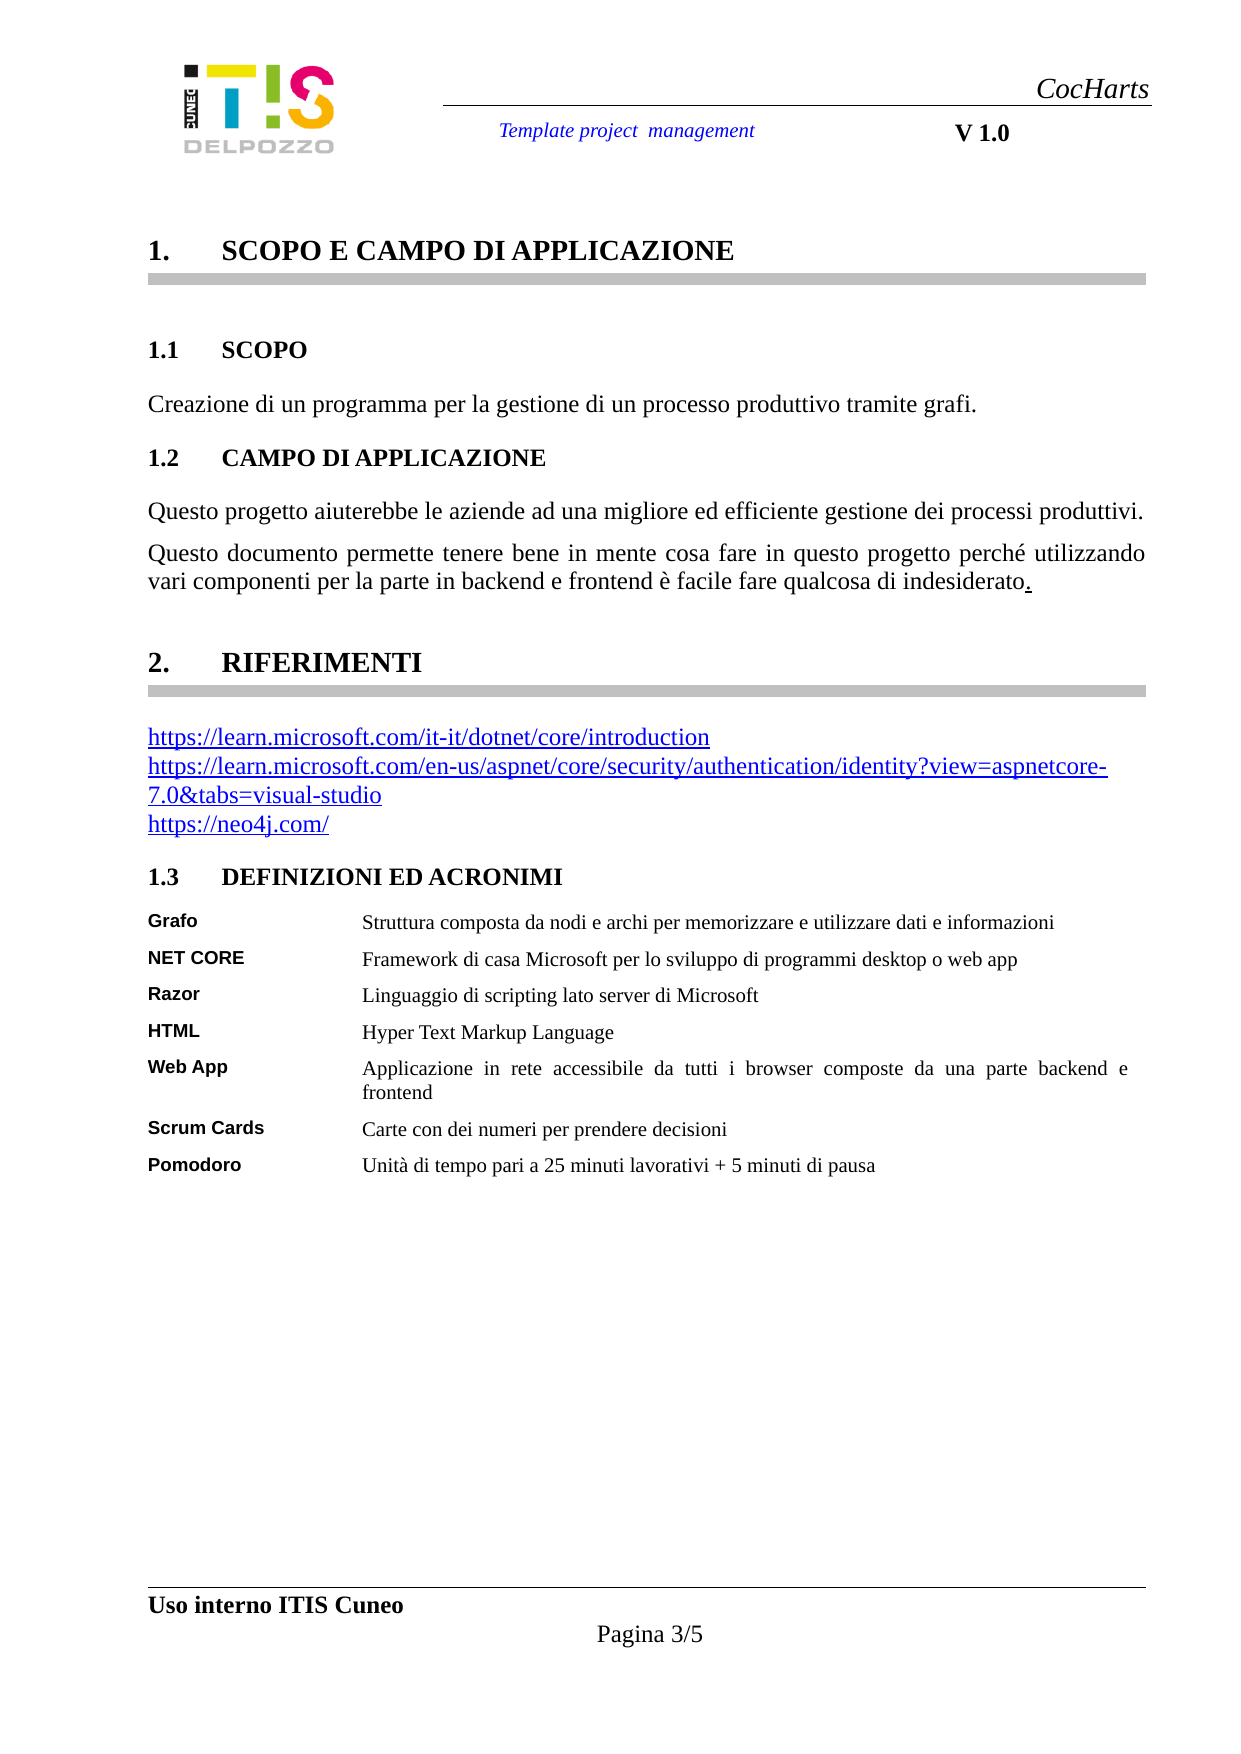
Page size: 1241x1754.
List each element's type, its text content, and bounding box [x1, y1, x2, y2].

text https://learn.microsoft.com/en-us/aspnet/core/security/authentication/identity?view=aspnetcore-7.0&tabs=visual-studio [148, 751, 1146, 809]
table_header Struttura composta da nodi e archi per memorizzare e utilizzare dati e informazioni [355, 904, 1137, 940]
table_cell Web App [140, 1050, 354, 1111]
text Questo progetto aiuterebbe le aziende ad una migliore ed efficiente gestione dei processi produttivi. [148, 496, 1146, 525]
list Campo di applicazione [148, 443, 1146, 471]
text Creazione di un programma per la gestione di un processo produttivo tramite grafi. [148, 389, 1146, 418]
table_cell Unità di tempo pari a 25 minuti lavorativi + 5 minuti di pausa [355, 1147, 1137, 1184]
subtitle scopo e campo di applicazione [148, 233, 1146, 273]
table_cell [140, 1184, 354, 1220]
table_header Grafo [140, 904, 354, 940]
table_cell NET CORE [140, 940, 354, 977]
table_cell Applicazione in rete accessibile da tutti i browser composte da una parte backend e frontend [355, 1050, 1137, 1111]
text https://neo4j.com/ [148, 809, 1146, 837]
table_cell Pomodoro [140, 1147, 354, 1184]
subtitle riferimenti [148, 645, 1146, 685]
list Scopo [148, 335, 1146, 364]
table_cell Scrum Cards [140, 1111, 354, 1147]
table_cell Framework di casa Microsoft per lo sviluppo di programmi desktop o web app [355, 940, 1137, 977]
table_cell Hyper Text Markup Language [355, 1014, 1137, 1050]
text https://learn.microsoft.com/it-it/dotnet/core/introduction [148, 722, 1146, 751]
table_cell HTML [140, 1014, 354, 1050]
table_cell Razor [140, 977, 354, 1013]
table_cell [355, 1184, 1137, 1220]
text Questo documento permette tenere bene in mente cosa fare in questo progetto perché utilizzando vari componenti per la parte in backend e frontend è facile fare qualcosa di indesiderato. [148, 538, 1146, 595]
list Definizioni ed Acronimi [148, 862, 1146, 891]
table_cell Carte con dei numeri per prendere decisioni [355, 1111, 1137, 1147]
table_cell Linguaggio di scripting lato server di Microsoft [355, 977, 1137, 1013]
